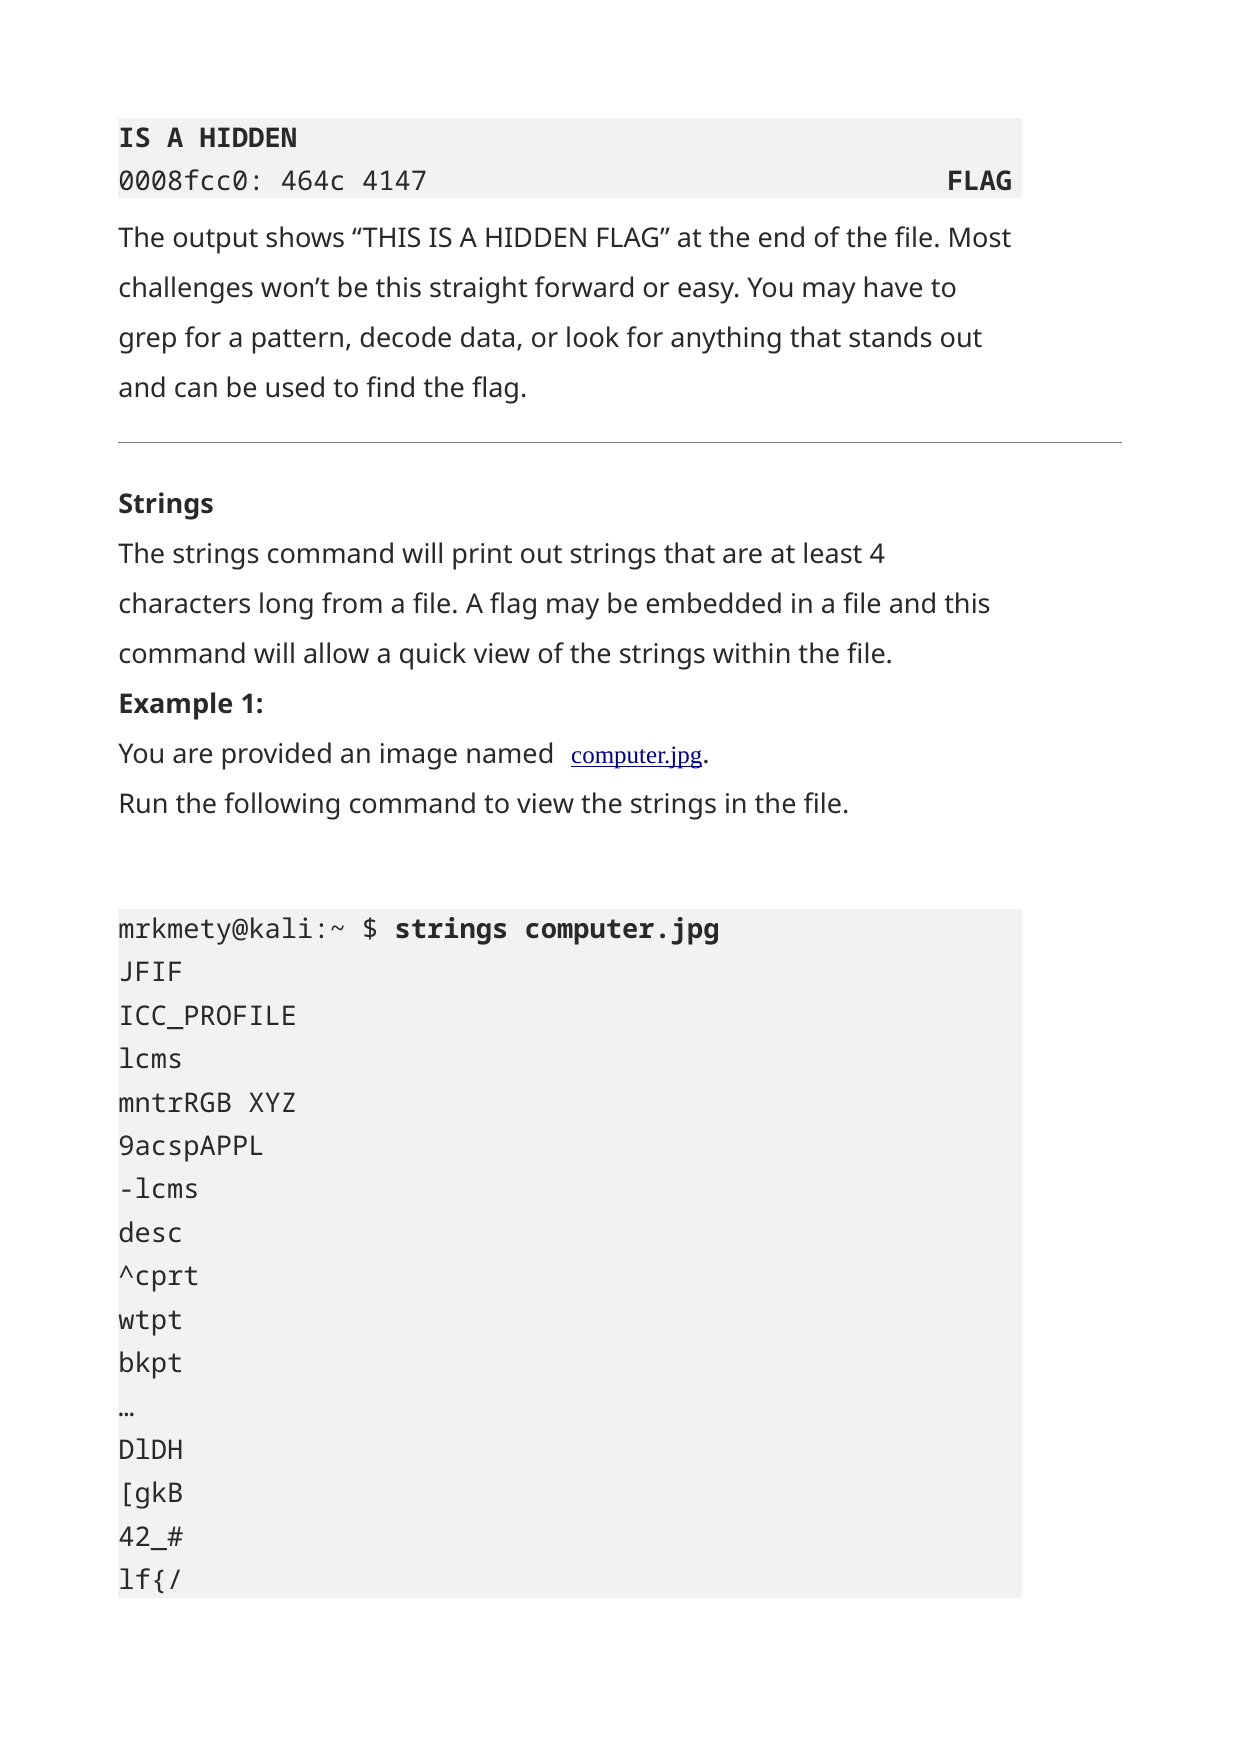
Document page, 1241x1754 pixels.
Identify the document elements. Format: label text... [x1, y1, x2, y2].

text Example 1: You are provided an image named computer.jpg. Run the following command to view the strings in the file. [118, 672, 1022, 822]
text The output shows “THIS IS A HIDDEN FLAG” at the end of the file. Most challenges won’t be this straight forward or easy. You may have to grep for a pattern, decode data, or look for anything that stands out and can be used to find the flag. [118, 205, 1022, 405]
text IS A HIDDEN 0008fcc0: 464c 4147 FLAG [118, 118, 1022, 198]
text mrkmety@kali:~ $ strings computer.jpg JFIF ICC_PROFILE lcms mntrRGB XYZ 9acspAPPL -lcms desc ^cprt wtpt bkpt … DlDH [gkB 42_# lf{/ [118, 909, 1022, 1598]
text The strings command will print out strings that are at least 4 characters long from a file. A flag may be embedded in a file and this command will allow a quick view of the strings within the file. [118, 522, 1022, 672]
subtitle Strings [118, 472, 1022, 522]
